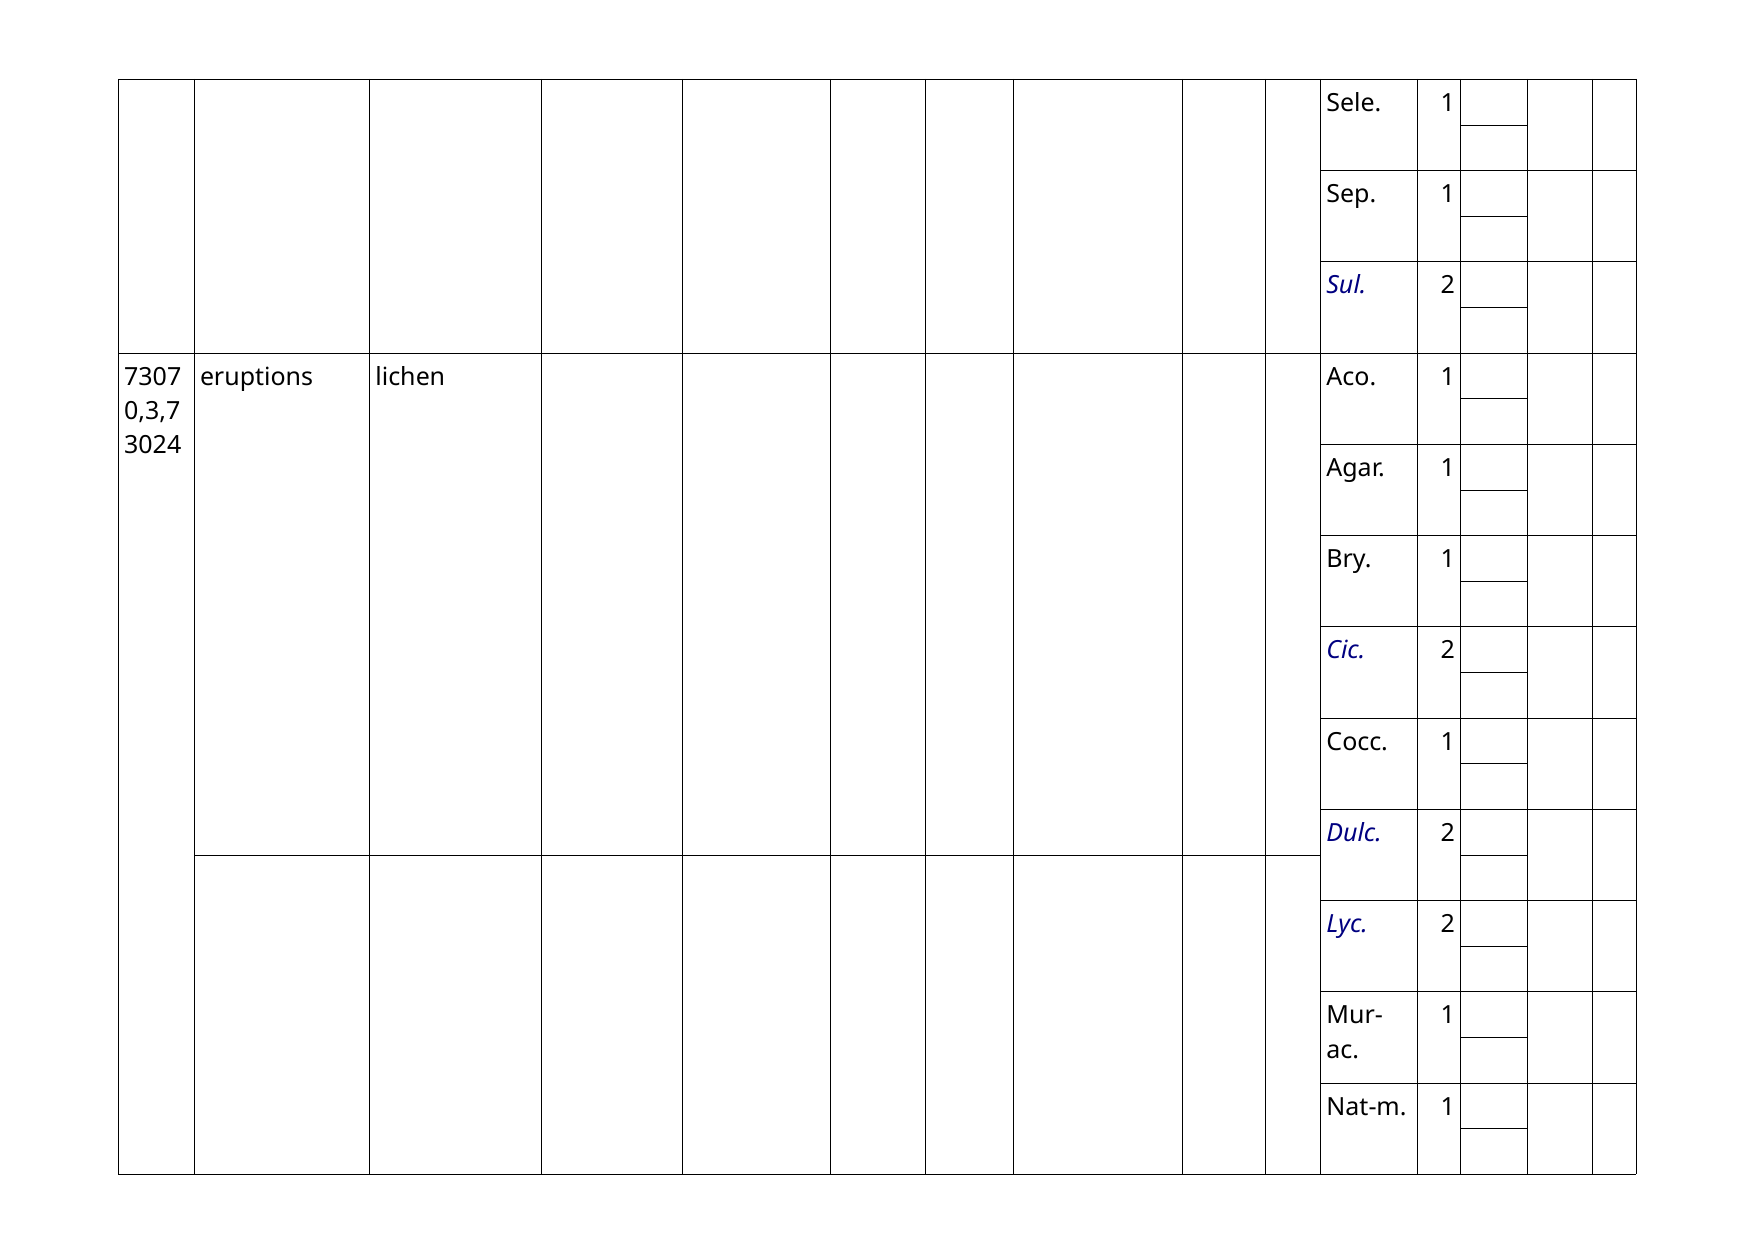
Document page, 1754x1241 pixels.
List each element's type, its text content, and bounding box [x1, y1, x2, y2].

table_cell Cocc. [1321, 719, 1417, 809]
table_cell [1014, 354, 1182, 854]
table_cell 2 [1418, 810, 1460, 900]
table_cell [1461, 1038, 1527, 1083]
table_cell Sul. [1321, 262, 1417, 353]
table_cell eruptions [195, 354, 369, 854]
table_cell Mur-ac. [1321, 992, 1417, 1083]
table_cell [1266, 80, 1320, 353]
table_cell [683, 80, 830, 353]
table_cell [1593, 992, 1636, 1083]
table_cell [1593, 901, 1636, 991]
table_cell [1461, 80, 1527, 124]
table_cell [1528, 992, 1592, 1083]
table_cell [542, 354, 682, 854]
table_cell [683, 354, 830, 854]
table_cell [1528, 445, 1592, 535]
table_cell [1461, 582, 1527, 626]
table_cell 1 [1418, 80, 1460, 170]
table_cell [195, 80, 369, 353]
table_cell 2 [1418, 262, 1460, 353]
table_cell [1461, 217, 1527, 261]
table_cell 2 [1418, 627, 1460, 718]
table_cell [1528, 627, 1592, 718]
table_cell [1593, 262, 1636, 353]
table_cell Bry. [1321, 536, 1417, 626]
table_cell 1 [1418, 445, 1460, 535]
table_cell [1014, 856, 1182, 1174]
table_cell [1528, 536, 1592, 626]
table_cell [926, 80, 1013, 353]
table_cell [1461, 901, 1527, 946]
table_cell [1528, 1084, 1592, 1174]
table_cell 1 [1418, 992, 1460, 1083]
table_cell Aco. [1321, 354, 1417, 444]
table_cell Cic. [1321, 627, 1417, 718]
table_cell Dulc. [1321, 810, 1417, 900]
table_cell [831, 856, 925, 1174]
table_cell [1461, 1084, 1527, 1128]
table_cell [1528, 171, 1592, 261]
table_cell [1528, 901, 1592, 991]
table_cell [119, 80, 194, 353]
table_cell [1461, 719, 1527, 763]
table_cell [1461, 445, 1527, 489]
table_cell 2 [1418, 901, 1460, 991]
table_cell [1461, 171, 1527, 216]
table_cell [1461, 992, 1527, 1037]
table_cell [683, 856, 830, 1174]
table_cell 1 [1418, 719, 1460, 809]
table_cell [1461, 810, 1527, 854]
table_cell 1 [1418, 1084, 1460, 1174]
table_cell [1461, 1129, 1527, 1174]
table_cell 73070,3,73024 [119, 354, 194, 1174]
table_cell [1593, 810, 1636, 900]
table_cell [1266, 856, 1320, 1174]
table_cell [1528, 719, 1592, 809]
table_cell [1593, 171, 1636, 261]
table_cell [1461, 262, 1527, 307]
table_cell [1461, 764, 1527, 809]
table_cell Nat-m. [1321, 1084, 1417, 1174]
table_cell [1461, 856, 1527, 900]
table_cell [1461, 491, 1527, 535]
table_cell [831, 80, 925, 353]
table_cell [1461, 126, 1527, 170]
table_cell 1 [1418, 171, 1460, 261]
table_cell [1528, 354, 1592, 444]
table_cell [542, 80, 682, 353]
table_cell 1 [1418, 536, 1460, 626]
table_cell [831, 354, 925, 854]
table_cell Agar. [1321, 445, 1417, 535]
table_cell [195, 856, 369, 1174]
table_cell Sep. [1321, 171, 1417, 261]
table_cell [1266, 354, 1320, 854]
table_cell [1461, 627, 1527, 672]
table_cell [1014, 80, 1182, 353]
table_cell [1461, 536, 1527, 581]
table_cell [1593, 1084, 1636, 1174]
table_cell lichen [370, 354, 541, 854]
table_cell [1461, 947, 1527, 991]
table_cell [1593, 80, 1636, 170]
table_cell [1461, 354, 1527, 398]
table_cell Lyc. [1321, 901, 1417, 991]
table_cell [1183, 354, 1265, 854]
table_cell [1528, 810, 1592, 900]
table_cell [1461, 308, 1527, 353]
table_cell [1593, 354, 1636, 444]
table_cell [1593, 445, 1636, 535]
table_cell [1593, 536, 1636, 626]
table_cell [1461, 673, 1527, 718]
table_cell [1461, 399, 1527, 444]
table_cell [542, 856, 682, 1174]
table_cell [1528, 262, 1592, 353]
table_cell [926, 354, 1013, 854]
table_cell [1593, 627, 1636, 718]
table_cell [370, 856, 541, 1174]
table_cell 1 [1418, 354, 1460, 444]
table_cell [1183, 80, 1265, 353]
table_cell [1183, 856, 1265, 1174]
table_cell [1528, 80, 1592, 170]
table_cell Sele. [1321, 80, 1417, 170]
table_cell [926, 856, 1013, 1174]
table_cell [1593, 719, 1636, 809]
table_cell [370, 80, 541, 353]
